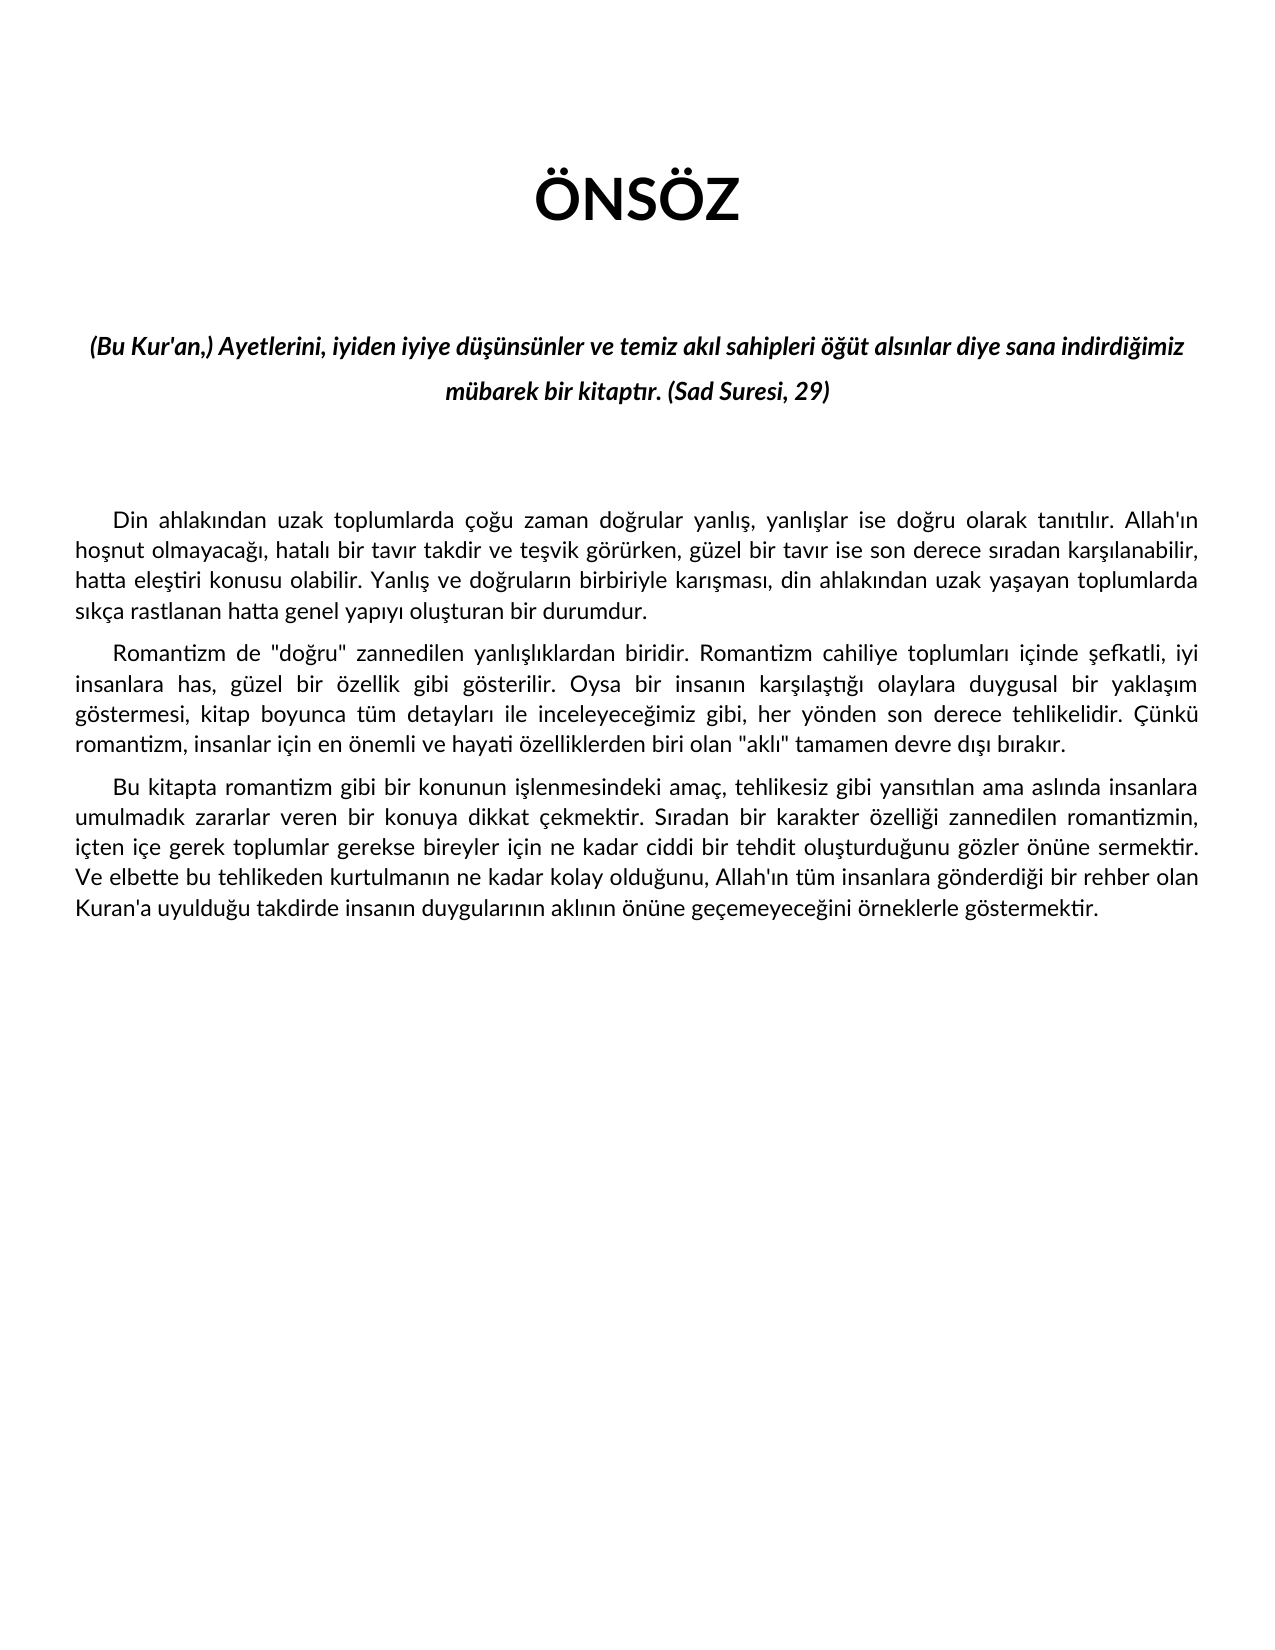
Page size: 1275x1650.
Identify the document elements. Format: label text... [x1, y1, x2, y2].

subtitle ÖNSÖZ [75, 162, 1200, 232]
text (Bu Kur'an,) Ayetlerini, iyiden iyiye düşünsünler ve temiz akıl sahipleri öğüt alsınlar diye sana indirdiğimiz mübarek bir kitaptır. (Sad Suresi, 29) [75, 330, 1200, 405]
text Din ahlakından uzak toplumlarda çoğu zaman doğrular yanlış, yanlışlar ise doğru olarak tanıtılır. Allah'ın hoşnut olmayacağı, hatalı bir tavır takdir ve teşvik görürken, güzel bir tavır ise son derece sıradan karşılanabilir, hatta eleştiri konusu olabilir. Yanlış ve doğruların birbiriyle karışması, din ahlakından uzak yaşayan toplumlarda sıkça rastlanan hatta genel yapıyı oluşturan bir durumdur. [75, 506, 1200, 624]
text Romantizm de "doğru" zannedilen yanlışlıklardan biridir. Romantizm cahiliye toplumları içinde şefkatli, iyi insanlara has, güzel bir özellik gibi gösterilir. Oysa bir insanın karşılaştığı olaylara duygusal bir yaklaşım göstermesi, kitap boyunca tüm detayları ile inceleyeceğimiz gibi, her yönden son derece tehlikelidir. Çünkü romantizm, insanlar için en önemli ve hayati özelliklerden biri olan "aklı" tamamen devre dışı bırakır. [75, 639, 1200, 757]
text Bu kitapta romantizm gibi bir konunun işlenmesindeki amaç, tehlikesiz gibi yansıtılan ama aslında insanlara umulmadık zararlar veren bir konuya dikkat çekmektir. Sıradan bir karakter özelliği zannedilen romantizmin, içten içe gerek toplumlar gerekse bireyler için ne kadar ciddi bir tehdit oluşturduğunu gözler önüne sermektir. Ve elbette bu tehlikeden kurtulmanın ne kadar kolay olduğunu, Allah'ın tüm insanlara gönderdiği bir rehber olan Kuran'a uyulduğu takdirde insanın duygularının aklının önüne geçemeyeceğini örneklerle göstermektir. [75, 772, 1200, 921]
